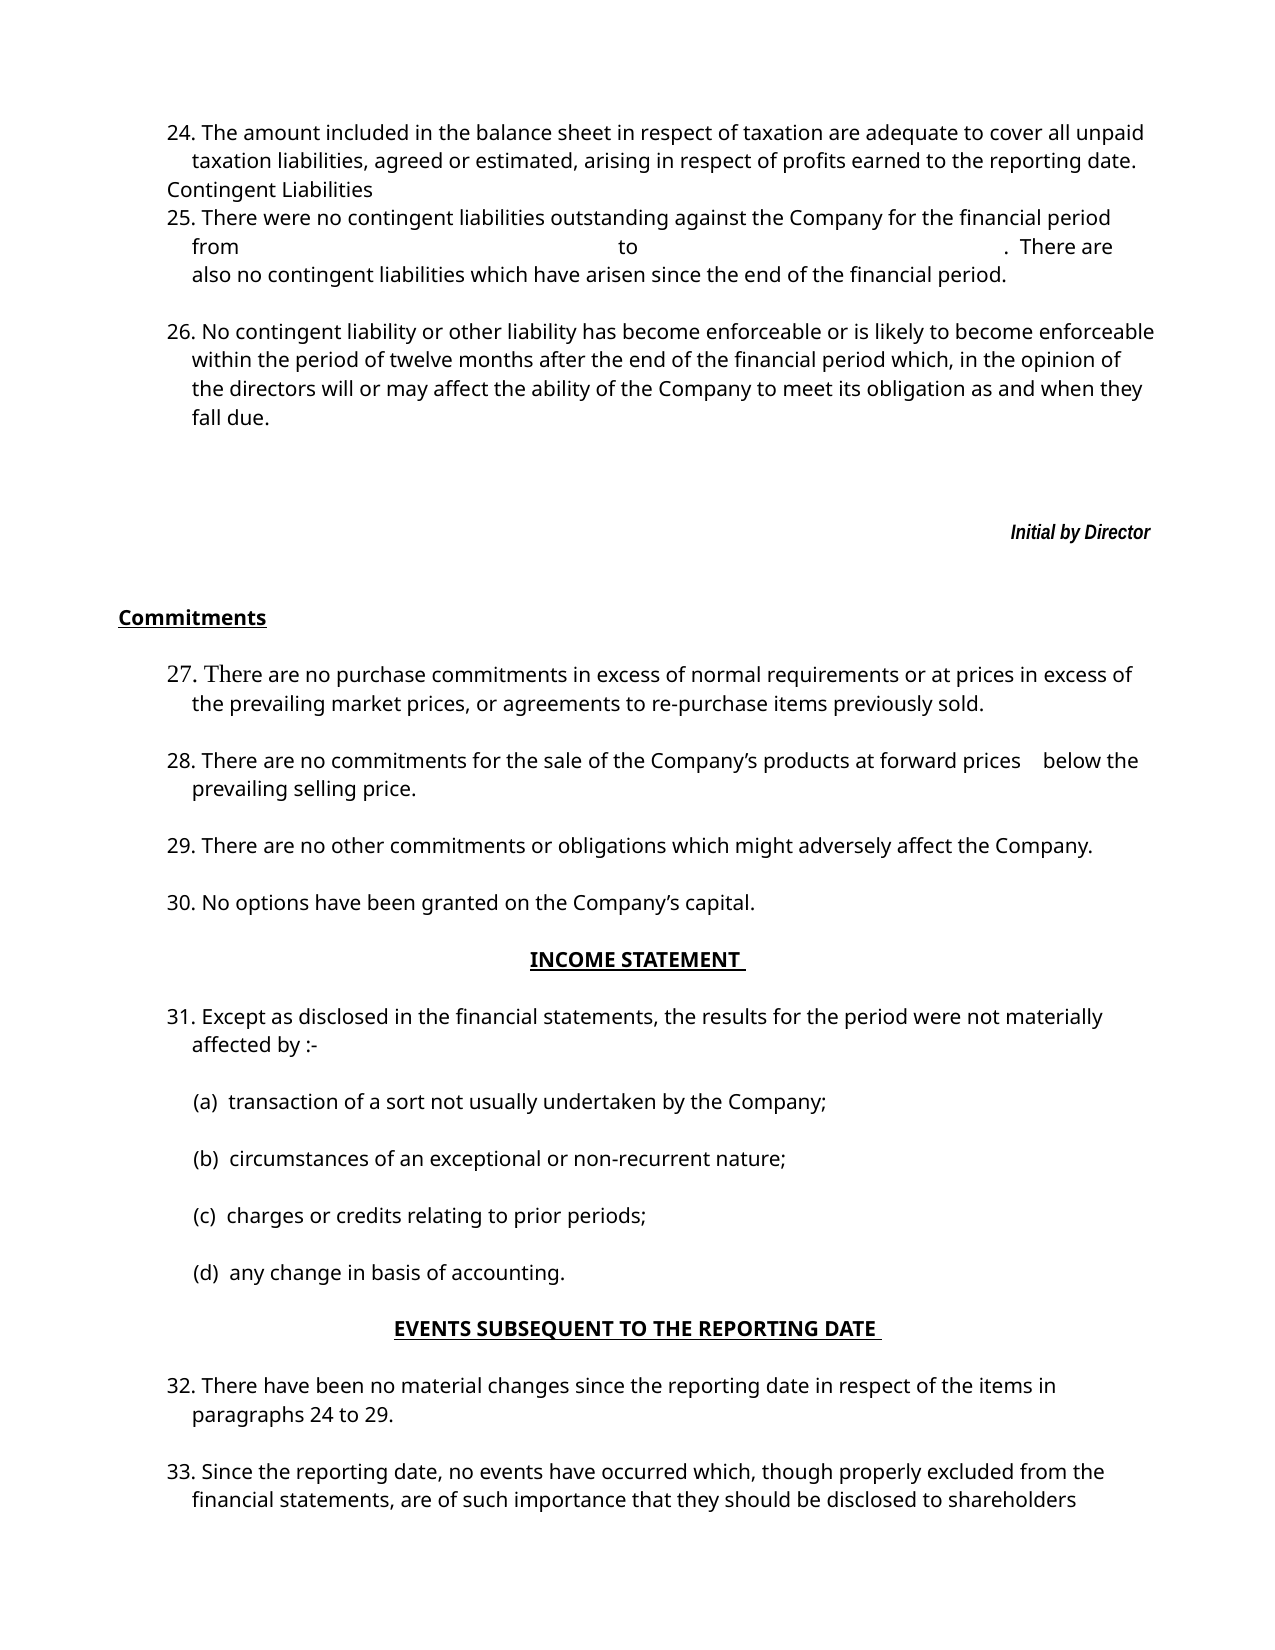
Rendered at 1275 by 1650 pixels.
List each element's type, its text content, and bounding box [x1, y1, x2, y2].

text (b) circumstances of an exceptional or non-recurrent nature; [193, 1144, 1157, 1172]
text Commitments [118, 603, 1157, 631]
text 24. The amount included in the balance sheet in respect of taxation are adequate to cover all unpaid taxation liabilities, agreed or estimated, arising in respect of profits earned to the reporting date. [167, 118, 1157, 175]
text 26. No contingent liability or other liability has become enforceable or is likely to become enforceable within the period of twelve months after the end of the financial period which, in the opinion of the directors will or may affect the ability of the Company to meet its obligation as and when they fall due. [167, 317, 1157, 432]
text 31. Except as disclosed in the financial statements, the results for the period were not materially affected by :- [167, 1002, 1157, 1059]
text Initial by Director [118, 517, 1157, 546]
text 30. No options have been granted on the Company’s capital. [167, 888, 1157, 916]
text (d) any change in basis of accounting. [193, 1258, 1157, 1286]
text Contingent Liabilities [167, 175, 1157, 203]
text EVENTS SUBSEQUENT TO THE REPORTING DATE [118, 1314, 1157, 1343]
text INCOME STATEMENT [118, 945, 1157, 973]
text 28. There are no commitments for the sale of the Company’s products at forward prices below the prevailing selling price. [167, 746, 1157, 803]
text (c) charges or credits relating to prior periods; [193, 1201, 1157, 1229]
text 32. There have been no material changes since the reporting date in respect of the items in paragraphs 24 to 29. [167, 1371, 1157, 1428]
text (a) transaction of a sort not usually undertaken by the Company; [193, 1087, 1157, 1116]
text 33. Since the reporting date, no events have occurred which, though properly excluded from the financial statements, are of such importance that they should be disclosed to shareholders [167, 1457, 1157, 1514]
text 25. There were no contingent liabilities outstanding against the Company for the financial period from <convert_date_d_B_Y(o.fs_start_date)> to <convert_date_d_B_Y(o.fs_end_date)> . There are also no contingent liabilities which have arisen since the end of the financial period. [167, 203, 1157, 289]
text 29. There are no other commitments or obligations which might adversely affect the Company. [167, 831, 1157, 859]
text 27. There are no purchase commitments in excess of normal requirements or at prices in excess of the prevailing market prices, or agreements to re-purchase items previously sold. [167, 659, 1157, 717]
